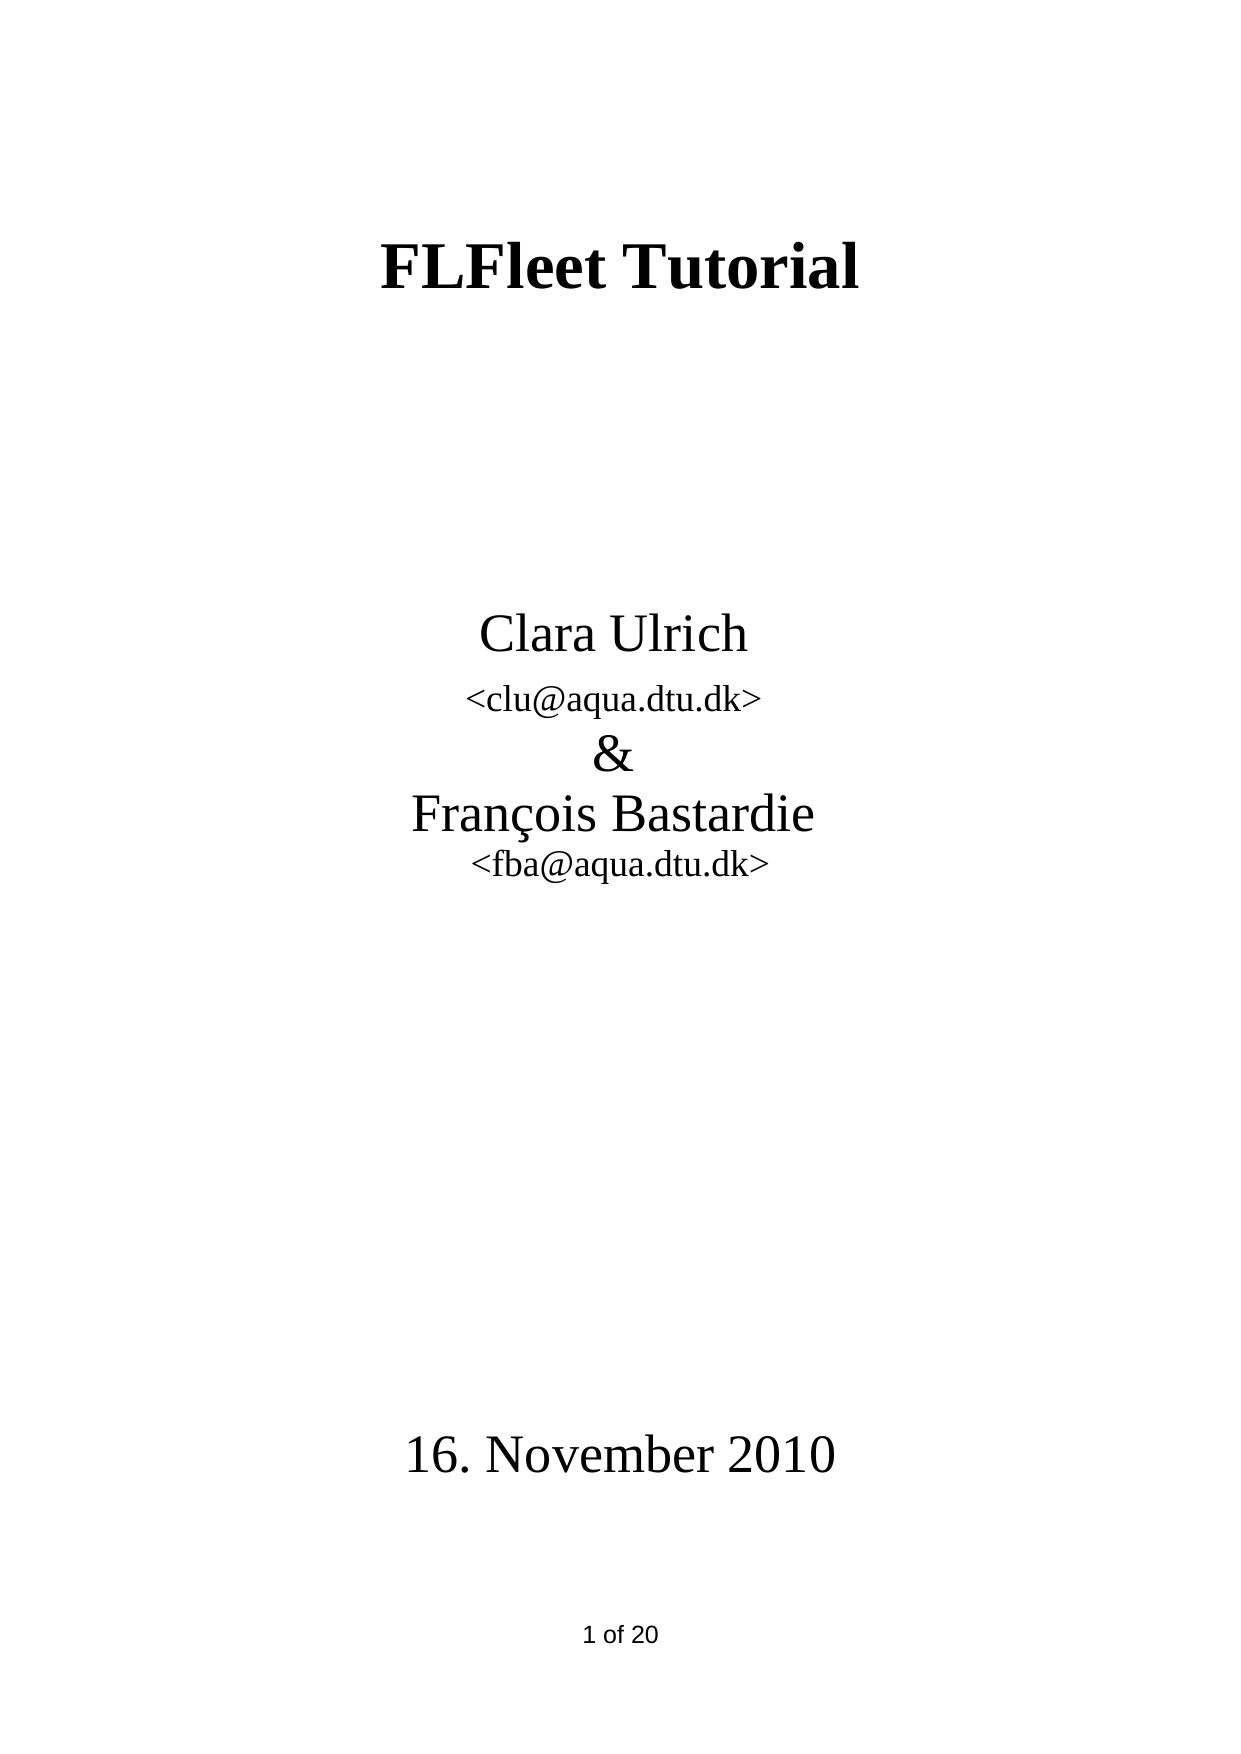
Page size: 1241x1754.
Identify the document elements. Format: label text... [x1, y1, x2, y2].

text <clu@aqua.dtu.dk> [75, 663, 1166, 723]
text & [75, 723, 1166, 783]
text <fba@aqua.dtu.dk> [75, 843, 1166, 884]
text FLFleet Tutorial [75, 229, 1166, 303]
text François Bastardie [75, 783, 1166, 843]
text 16. November 2010 [75, 1424, 1166, 1484]
text Clara Ulrich [75, 603, 1166, 663]
